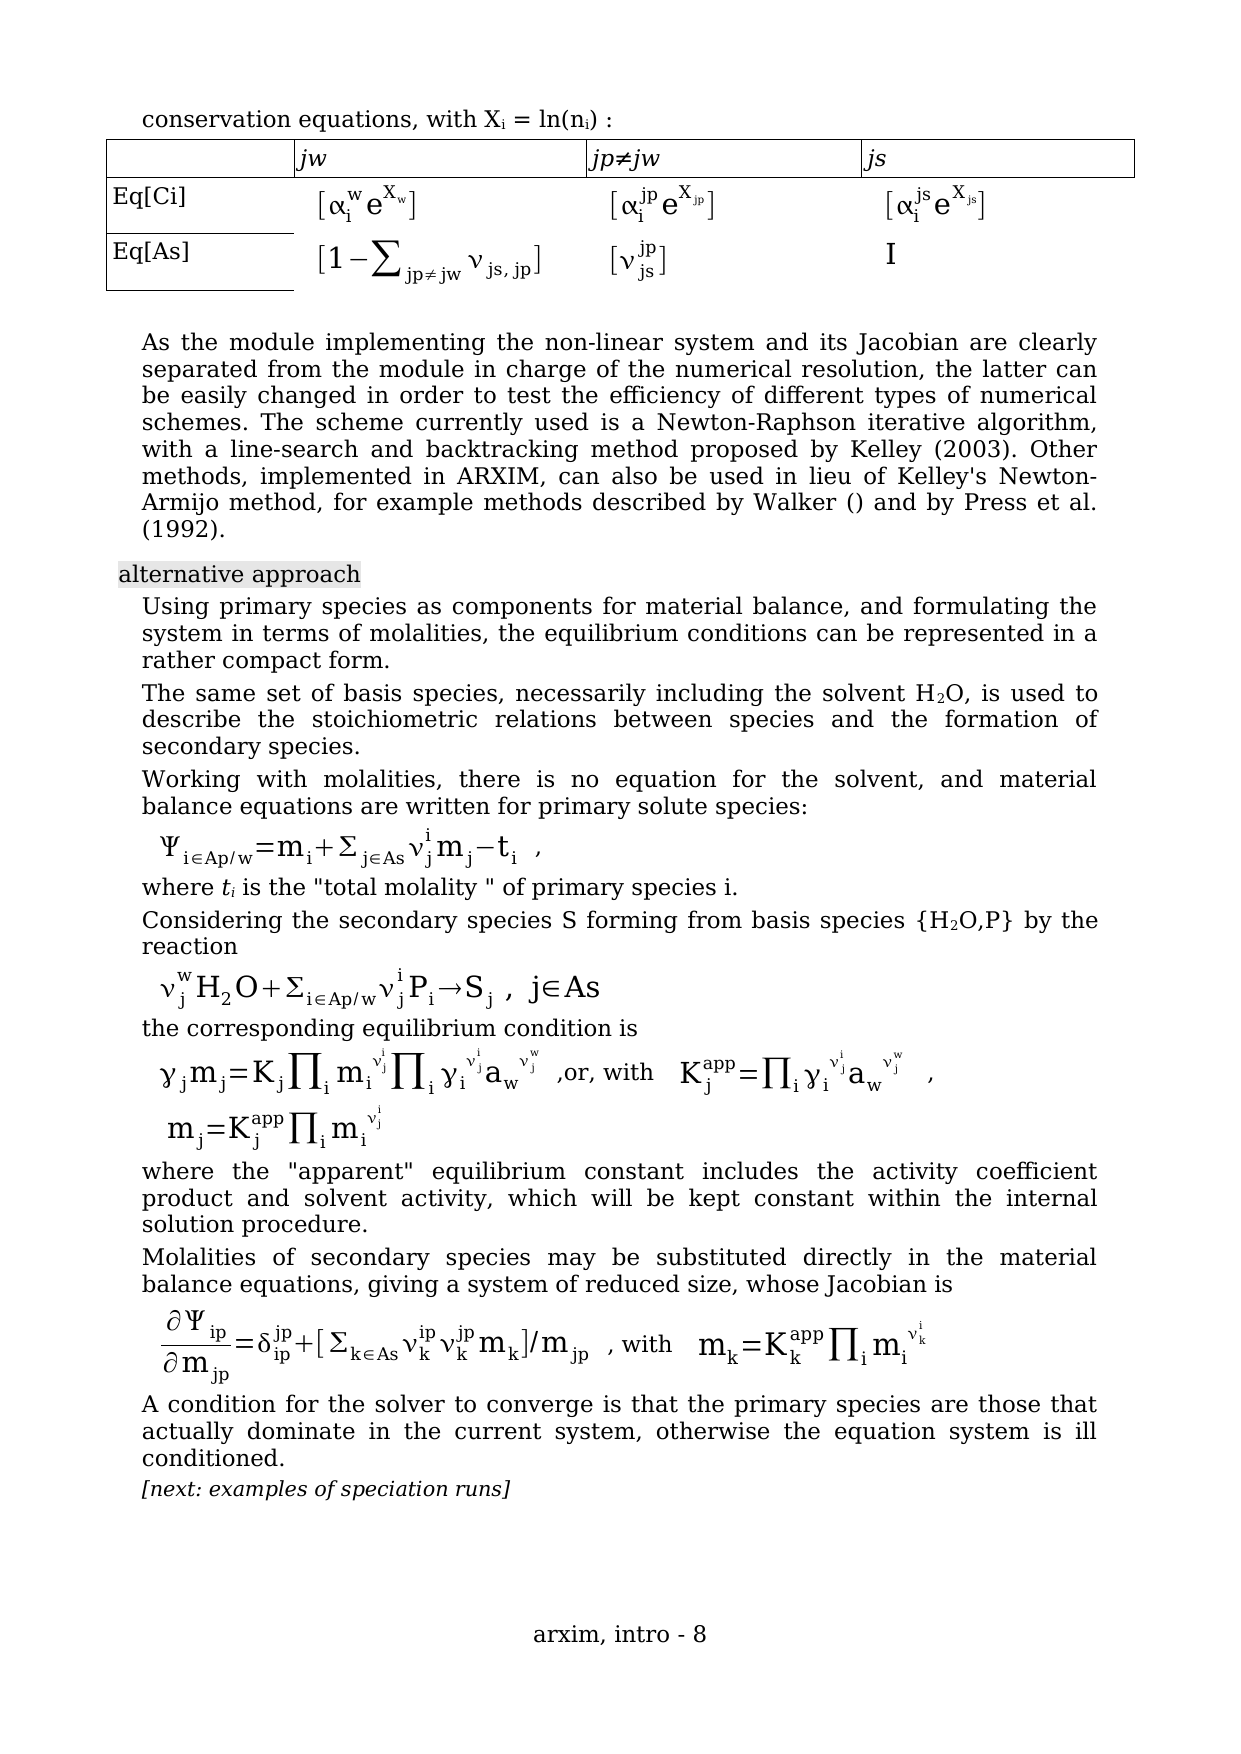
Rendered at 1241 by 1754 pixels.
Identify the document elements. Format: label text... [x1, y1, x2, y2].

text The same set of basis species, necessarily including the solvent H2O, is used to describe the stoichiometric relations between species and the formation of secondary species. [142, 680, 1098, 760]
text Considering the secondary species S forming from basis species {H2O,P} by the reaction [142, 907, 1098, 960]
text As the module implementing the non-linear system and its Jacobian are clearly separated from the module in charge of the numerical resolution, the latter can be easily changed in order to test the efficiency of different types of numerical schemes. The scheme currently used is a Newton-Raphson iterative algorithm, with a line-search and backtracking method proposed by Kelley (2003). Other methods, implemented in ARXIM, can also be used in lieu of Kelley's Newton-Armijo method, for example methods described by Walker () and by Press et al. (1992). [142, 329, 1098, 543]
text Molalities of secondary species may be substituted directly in the material balance equations, giving a system of reduced size, whose Jacobian is [142, 1244, 1098, 1298]
table_cell [586, 178, 861, 233]
table_cell [294, 178, 586, 233]
table_header js [862, 140, 1134, 177]
table_header [107, 140, 294, 177]
text conservation equations, with Xi = ln(ni) : [142, 106, 1098, 133]
text where ti is the "total molality " of primary species i. [142, 874, 1098, 901]
text where the "apparent" equilibrium constant includes the activity coefficient product and solvent activity, which will be kept constant within the internal solution procedure. [142, 1158, 1098, 1238]
table_header jw [295, 140, 586, 177]
text , [142, 826, 1098, 868]
text ,or, with , [142, 1047, 1098, 1098]
text , with [142, 1304, 1098, 1385]
table_cell [861, 233, 1134, 290]
table_cell [294, 233, 586, 290]
text Working with molalities, there is no equation for the solvent, and material balance equations are written for primary solute species: [142, 766, 1098, 819]
table_cell Eq[As] [107, 234, 294, 290]
table_cell [861, 178, 1134, 233]
text [next: examples of speciation runs] [142, 1477, 1098, 1502]
table_header jp≠jw [587, 140, 861, 177]
table_cell [586, 233, 861, 290]
table_cell Eq[Ci] [107, 178, 294, 233]
subtitle alternative approach [361, 561, 1134, 588]
text the corresponding equilibrium condition is [142, 1015, 1098, 1042]
text A condition for the solver to converge is that the primary species are those that actually dominate in the current system, otherwise the equation system is ill conditioned. [142, 1391, 1098, 1471]
text Using primary species as components for material balance, and formulating the system in terms of molalities, the equilibrium conditions can be represented in a rather compact form. [142, 593, 1098, 674]
